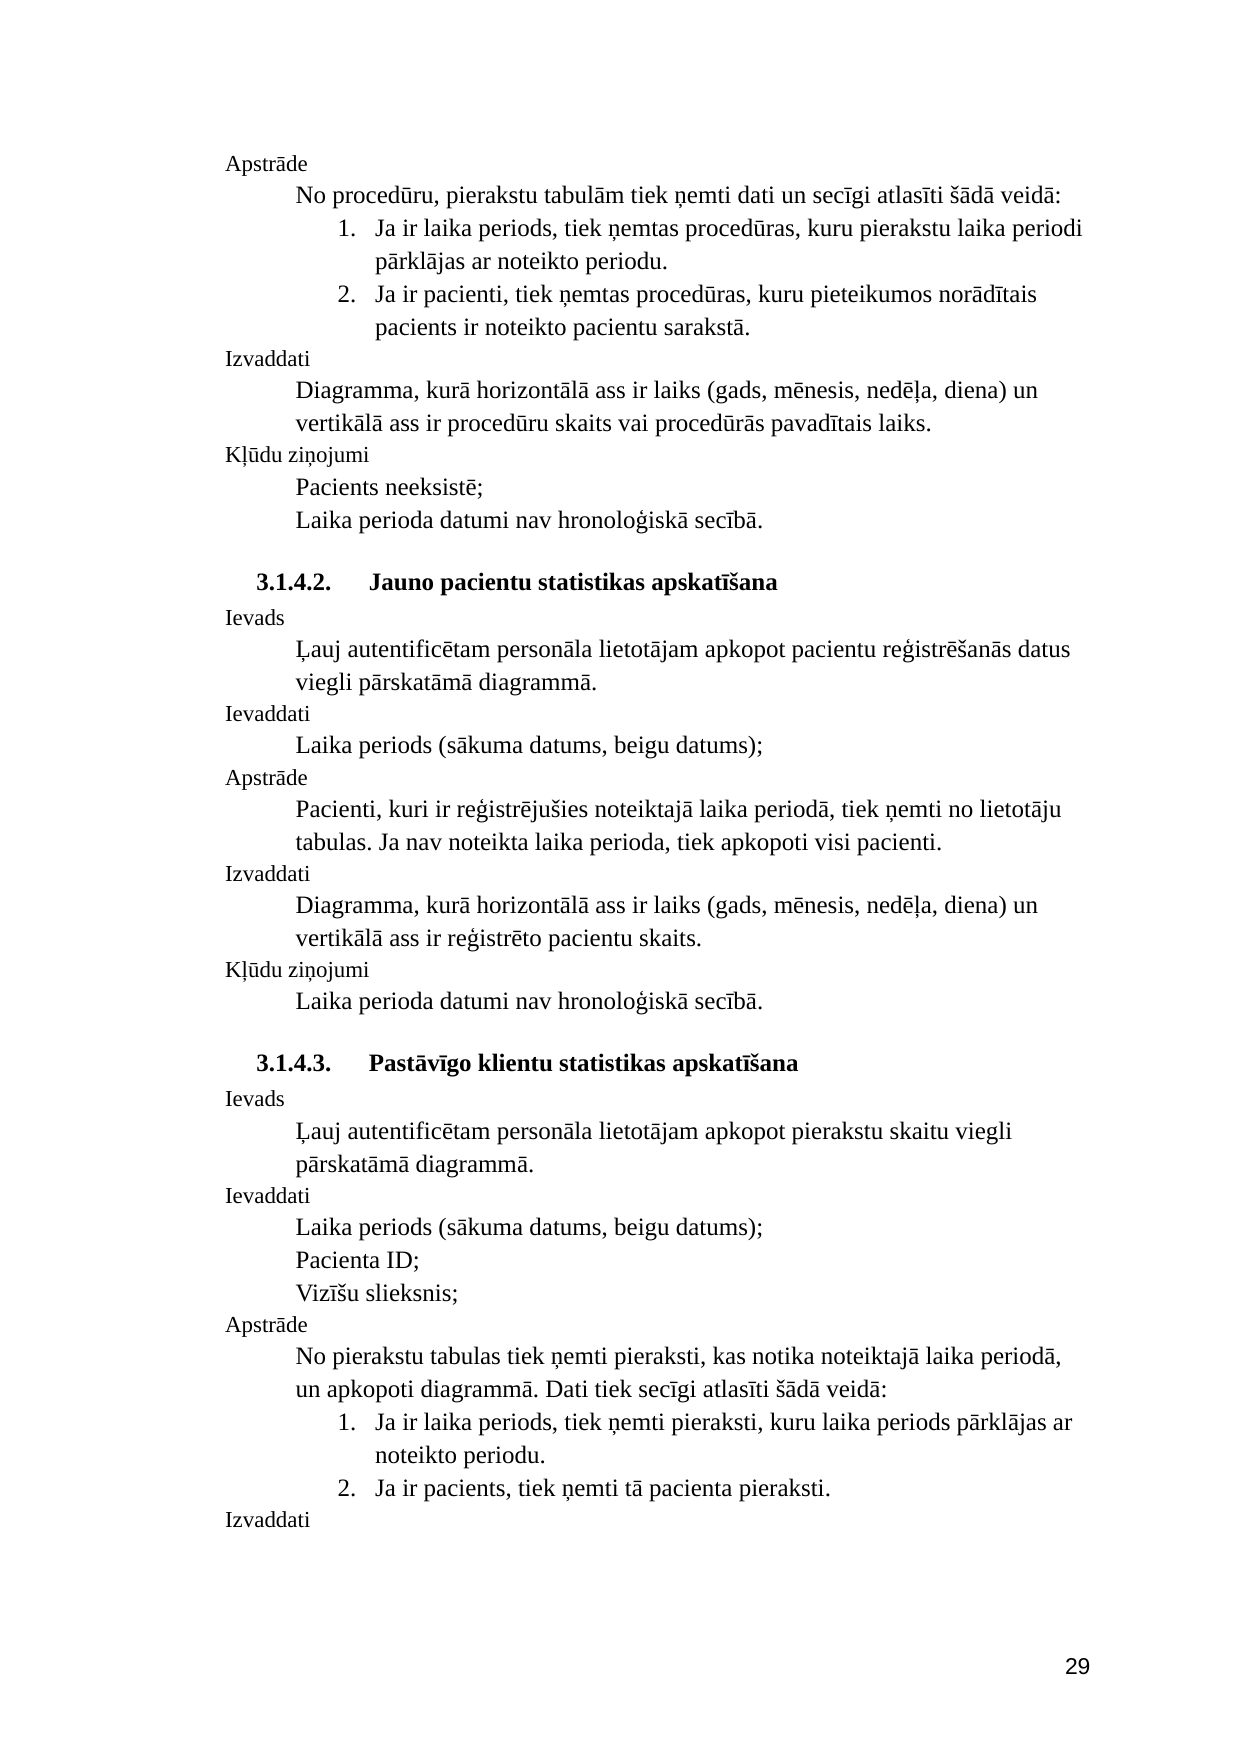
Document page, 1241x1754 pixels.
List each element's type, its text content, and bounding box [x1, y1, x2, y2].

text Izvaddati [225, 1506, 1090, 1533]
text Laika periods (sākuma datums, beigu datums); [295, 1212, 1090, 1241]
text Diagramma, kurā horizontālā ass ir laiks (gads, mēnesis, nedēļa, diena) un vertikālā ass ir procedūru skaits vai procedūrās pavadītais laiks. [295, 376, 1090, 437]
text Izvaddati [225, 345, 1090, 372]
text Laika perioda datumi nav hronoloģiskā secībā. [295, 986, 1090, 1015]
text Apstrāde [225, 763, 1090, 790]
list Ja ir pacienti, tiek ņemtas procedūras, kuru pieteikumos norādītais pacients ir noteikto pacientu sarakstā. [337, 279, 1090, 341]
text Vizīšu slieksnis; [295, 1278, 1090, 1307]
text Apstrāde [225, 150, 1090, 176]
text Ievaddati [225, 700, 1090, 727]
text Kļūdu ziņojumi [225, 956, 1090, 982]
text Ļauj autentificētam personāla lietotājam apkopot pierakstu skaitu viegli pārskatāmā diagrammā. [295, 1116, 1090, 1177]
text Laika periods (sākuma datums, beigu datums); [295, 731, 1090, 759]
text Laika perioda datumi nav hronoloģiskā secībā. [295, 505, 1090, 533]
text Ievads [225, 1086, 1090, 1112]
subtitle Pastāvīgo klientu statistikas apskatīšana [331, 1048, 1090, 1077]
list Ja ir laika periods, tiek ņemti pieraksti, kuru laika periods pārklājas ar noteikto periodu. [337, 1407, 1090, 1469]
text Ievads [225, 604, 1090, 630]
text Diagramma, kurā horizontālā ass ir laiks (gads, mēnesis, nedēļa, diena) un vertikālā ass ir reģistrēto pacientu skaits. [295, 890, 1090, 952]
text Ievaddati [225, 1182, 1090, 1208]
text No procedūru, pierakstu tabulām tiek ņemti dati un secīgi atlasīti šādā veidā: [295, 180, 1090, 209]
list Ja ir laika periods, tiek ņemtas procedūras, kuru pierakstu laika periodi pārklājas ar noteikto periodu. [337, 213, 1090, 275]
subtitle Jauno pacientu statistikas apskatīšana [331, 567, 1090, 596]
text Ļauj autentificētam personāla lietotājam apkopot pacientu reģistrēšanās datus viegli pārskatāmā diagrammā. [295, 634, 1090, 696]
text Pacients neeksistē; [295, 472, 1090, 501]
text Apstrāde [225, 1311, 1090, 1337]
text No pierakstu tabulas tiek ņemti pieraksti, kas notika noteiktajā laika periodā, un apkopoti diagrammā. Dati tiek secīgi atlasīti šādā veidā: [295, 1341, 1090, 1403]
text Pacienti, kuri ir reģistrējušies noteiktajā laika periodā, tiek ņemti no lietotāju tabulas. Ja nav noteikta laika perioda, tiek apkopoti visi pacienti. [295, 794, 1090, 856]
list Ja ir pacients, tiek ņemti tā pacienta pieraksti. [337, 1473, 1090, 1502]
text Kļūdu ziņojumi [225, 442, 1090, 468]
text Pacienta ID; [295, 1245, 1090, 1274]
text Izvaddati [225, 860, 1090, 886]
